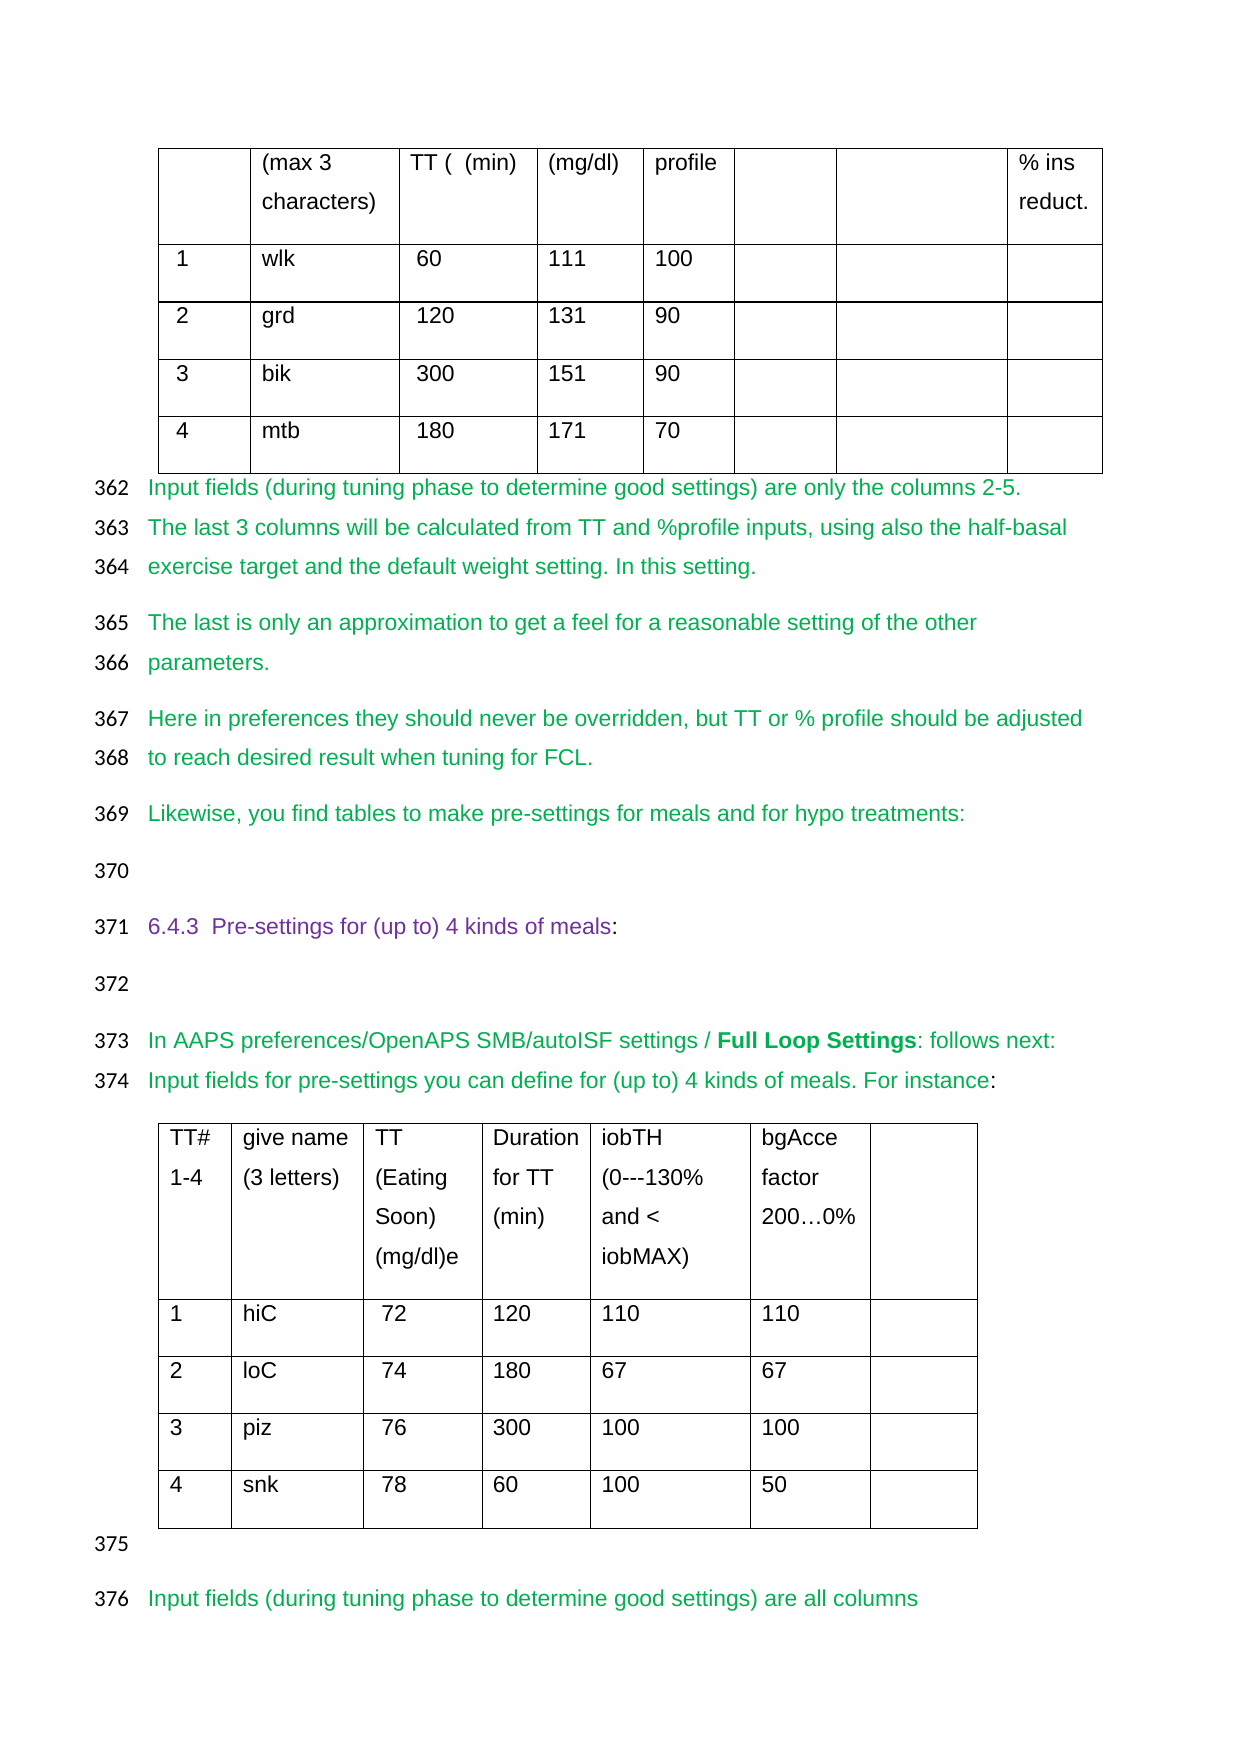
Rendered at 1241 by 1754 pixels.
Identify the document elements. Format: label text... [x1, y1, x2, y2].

table_cell 2 [159, 303, 250, 359]
table_cell [837, 417, 1007, 473]
table_cell 300 [400, 360, 537, 416]
table_cell 100 [644, 245, 734, 301]
table_header bgAcce factor 200…0% [751, 1124, 870, 1299]
table_header give name (3 letters) [232, 1124, 363, 1299]
table_cell [735, 245, 836, 301]
text Likewise, you find tables to make pre-settings for meals and for hypo treatments: [148, 800, 1093, 827]
table_cell 60 [400, 245, 537, 301]
table_cell [871, 1471, 977, 1527]
table_cell 1 [159, 1300, 231, 1356]
table_cell piz [232, 1414, 363, 1470]
table_cell 151 [538, 360, 643, 416]
table_cell 67 [591, 1357, 750, 1413]
table_cell [1008, 303, 1102, 359]
table_cell 131 [538, 303, 643, 359]
table_cell 3 [159, 360, 250, 416]
table_cell 300 [483, 1414, 590, 1470]
table_cell 1 [159, 245, 250, 301]
table_cell 2 [159, 1357, 231, 1413]
table_cell 120 [483, 1300, 590, 1356]
text Here in preferences they should never be overridden, but TT or % profile should be adjusted to reach desired result when tuning for FCL. [148, 705, 1093, 771]
table_cell 3 [159, 1414, 231, 1470]
table_cell 180 [483, 1357, 590, 1413]
text The last is only an approximation to get a feel for a reasonable setting of the other parameters. [148, 609, 1093, 675]
table_cell 50 [751, 1471, 870, 1527]
table_cell 90 [644, 303, 734, 359]
table_header Duration for TT (min) [483, 1124, 590, 1299]
table_cell [871, 1357, 977, 1413]
table_header iobTH (0---130% and < iobMAX) [591, 1124, 750, 1299]
table_cell 100 [751, 1414, 870, 1470]
table_cell 4 [159, 417, 250, 473]
table_cell 67 [751, 1357, 870, 1413]
table_cell [871, 1414, 977, 1470]
table_cell 100 [591, 1414, 750, 1470]
text 6.4.3 Pre-settings for (up to) 4 kinds of meals: [148, 913, 1093, 939]
table_cell [837, 303, 1007, 359]
table_cell 120 [400, 303, 537, 359]
table_cell [1008, 245, 1102, 301]
text In AAPS preferences/OpenAPS SMB/autoISF settings / Full Loop Settings: follows next: Input fields for pre-settings you can define for (up to) 4 kinds of meals. For instance: [148, 1027, 1093, 1093]
table_cell 74 [364, 1357, 482, 1413]
table_header (mg/dl) [538, 149, 643, 244]
table_cell 72 [364, 1300, 482, 1356]
table_cell 110 [591, 1300, 750, 1356]
table_cell 111 [538, 245, 643, 301]
table_cell 70 [644, 417, 734, 473]
table_header profile [644, 149, 734, 244]
table_cell [735, 417, 836, 473]
table_cell 4 [159, 1471, 231, 1527]
table_cell hiC [232, 1300, 363, 1356]
table_cell [735, 360, 836, 416]
table_header [735, 149, 836, 244]
table_cell [871, 1300, 977, 1356]
table_header TT (Eating Soon) (mg/dl)e [364, 1124, 482, 1299]
table_cell mtb [251, 417, 399, 473]
table_cell 180 [400, 417, 537, 473]
table_cell 76 [364, 1414, 482, 1470]
table_header [159, 149, 250, 244]
table_header TT ( (min) [400, 149, 537, 244]
table_header TT# 1-4 [159, 1124, 231, 1299]
table_cell 110 [751, 1300, 870, 1356]
table_header [871, 1124, 977, 1299]
table_cell wlk [251, 245, 399, 301]
table_cell 78 [364, 1471, 482, 1527]
text Input fields (during tuning phase to determine good settings) are only the columns 2-5. The last 3 columns will be calculated from TT and %profile inputs, using also the half-basal exercise target and the default weight setting. In this setting. [148, 474, 1093, 579]
table_cell 100 [591, 1471, 750, 1527]
table_cell [837, 360, 1007, 416]
table_cell 171 [538, 417, 643, 473]
text Input fields (during tuning phase to determine good settings) are all columns [148, 1585, 1093, 1611]
table_cell 60 [483, 1471, 590, 1527]
table_cell [1008, 417, 1102, 473]
table_cell loC [232, 1357, 363, 1413]
table_cell bik [251, 360, 399, 416]
table_cell snk [232, 1471, 363, 1527]
table_cell grd [251, 303, 399, 359]
table_header [837, 149, 1007, 244]
table_cell [735, 303, 836, 359]
table_header % ins reduct. [1008, 149, 1102, 244]
table_cell 90 [644, 360, 734, 416]
table_cell [837, 245, 1007, 301]
table_header (max 3 characters) [251, 149, 399, 244]
table_cell [1008, 360, 1102, 416]
